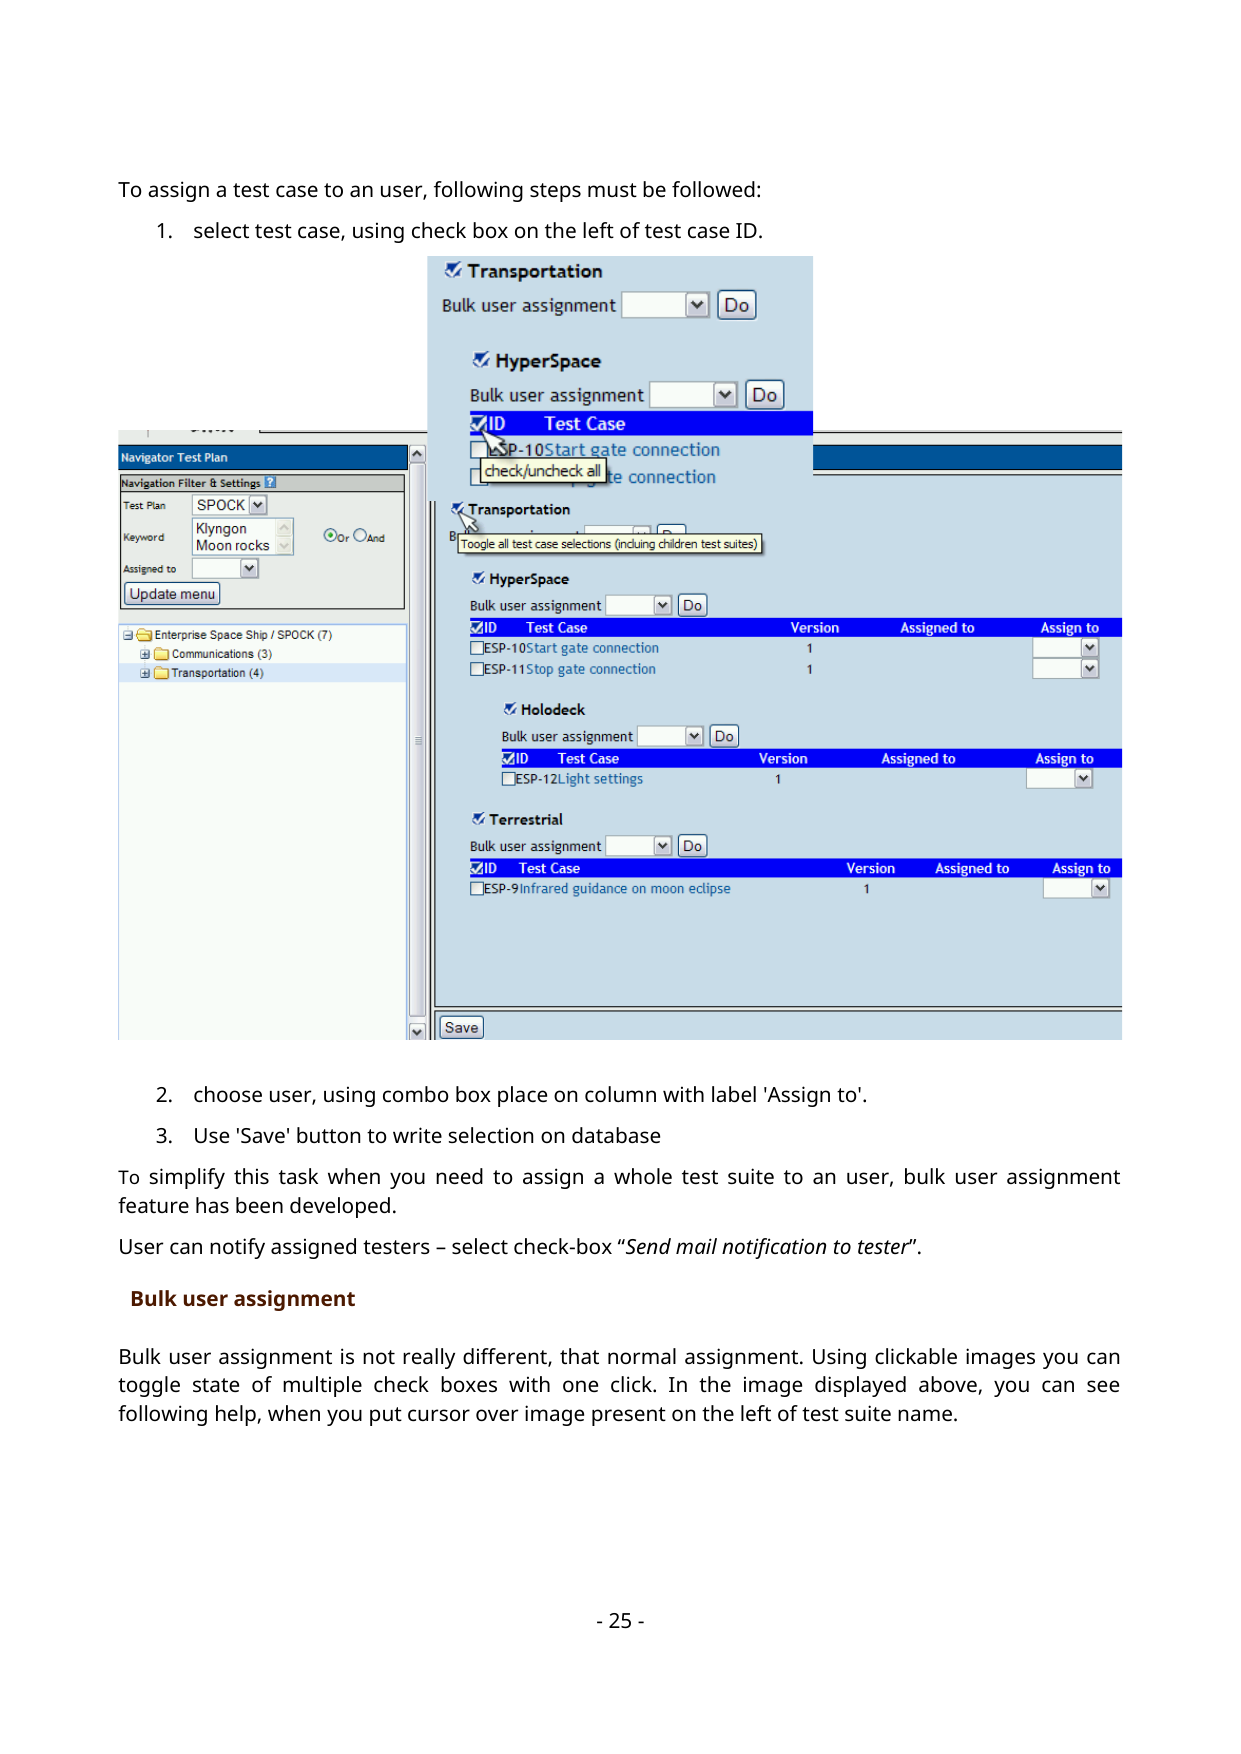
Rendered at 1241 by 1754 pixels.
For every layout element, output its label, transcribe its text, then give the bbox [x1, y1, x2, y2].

text To simplify this task when you need to assign a whole test suite to an user, bulk user assignment feature has been developed. [118, 1162, 1122, 1219]
list choose user, using combo box place on column with label 'Assign to'. [156, 1081, 1122, 1109]
text Bulk user assignment is not really different, that normal assignment. Using clickable images you can toggle state of multiple check boxes with one click. In the image displayed above, you can see following help, when you put cursor over image present on the left of test suite name. [118, 1342, 1122, 1427]
list Use 'Save' button to write selection on database [156, 1121, 1122, 1150]
subtitle Bulk user assignment [130, 1284, 1111, 1312]
text To assign a test case to an user, following steps must be followed: [118, 175, 1122, 203]
text User can notify assigned testers – select check-box “Send mail notification to tester”. [118, 1232, 1122, 1260]
list select test case, using check box on the left of test case ID. [156, 216, 1122, 244]
picture [118, 256, 1123, 1040]
